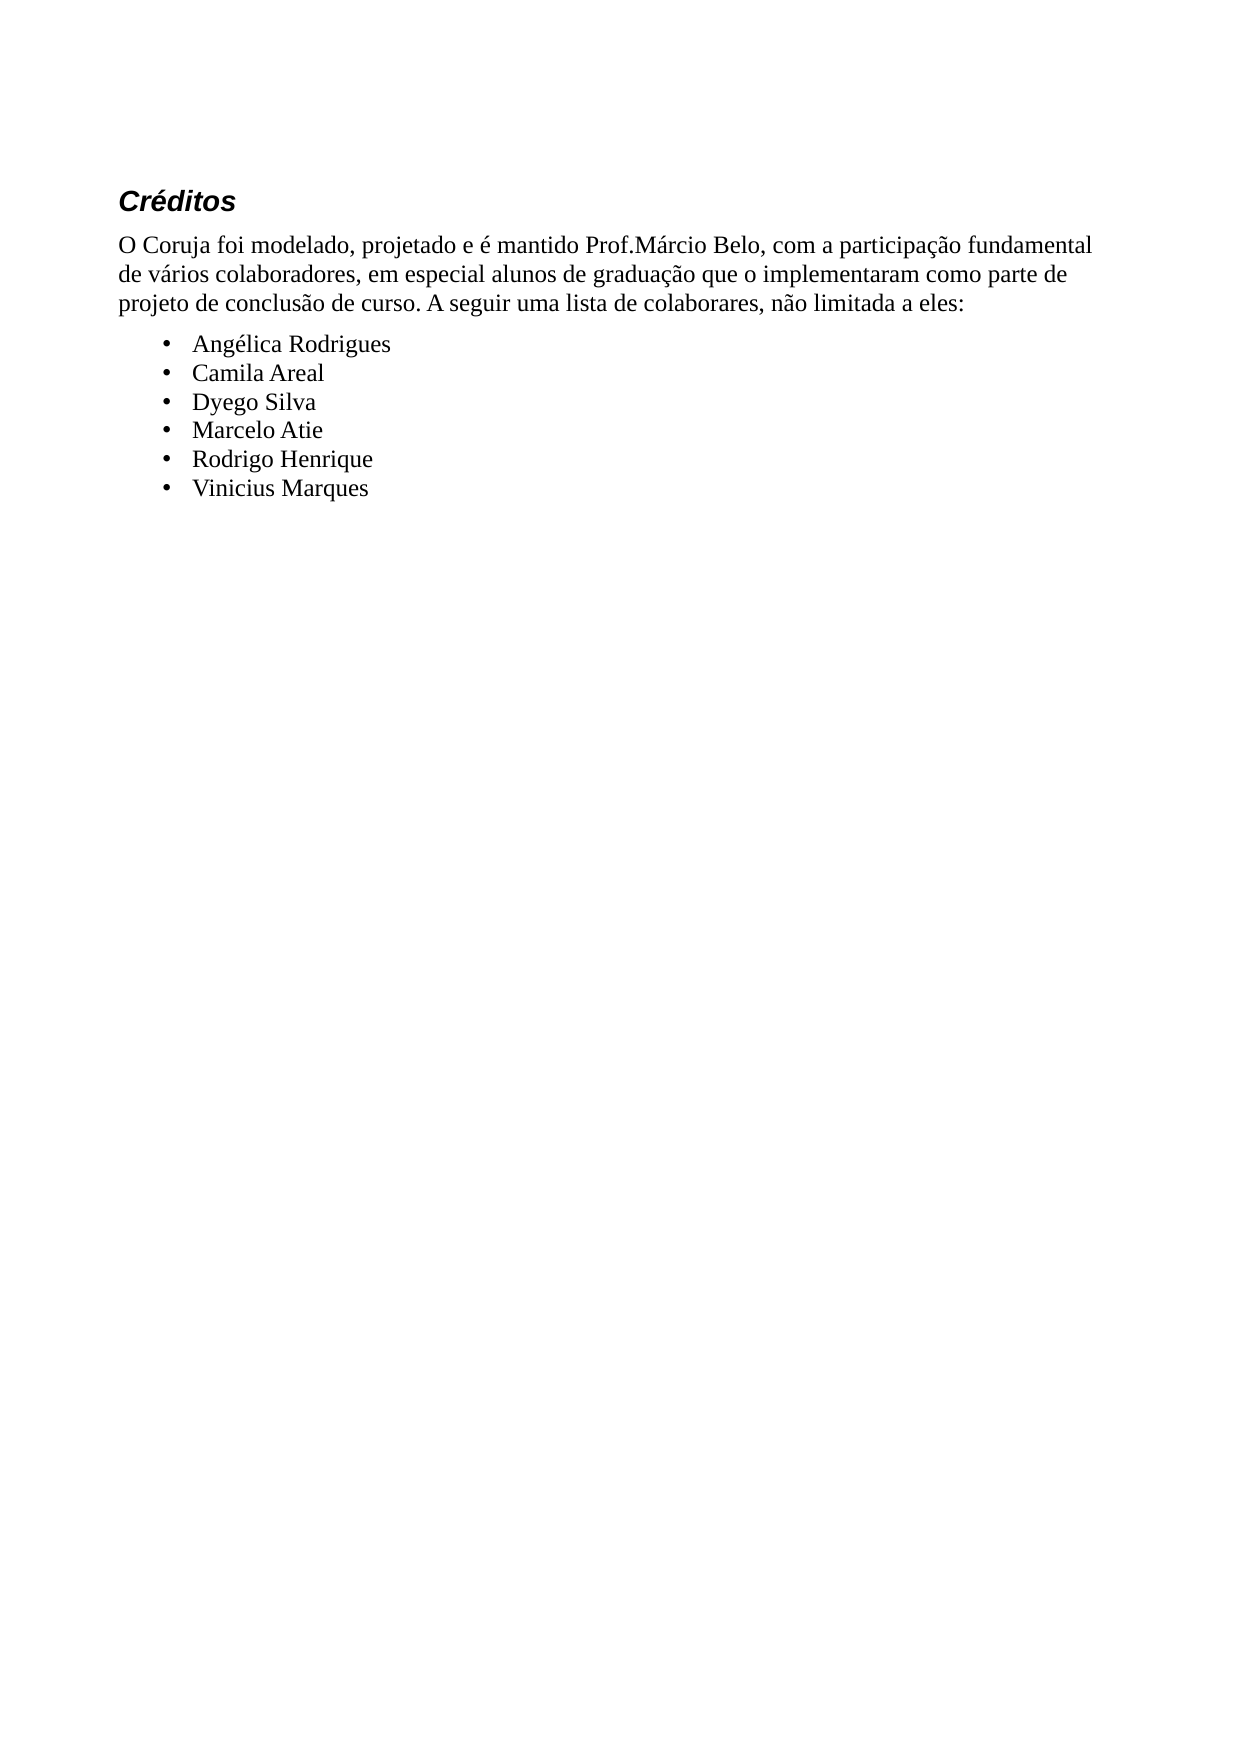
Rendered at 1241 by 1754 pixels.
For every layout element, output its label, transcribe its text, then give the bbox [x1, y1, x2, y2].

text O Coruja foi modelado, projetado e é mantido Prof.Márcio Belo, com a participação fundamental de vários colaboradores, em especial alunos de graduação que o implementaram como parte de projeto de conclusão de curso. A seguir uma lista de colaborares, não limitada a eles: [118, 230, 1122, 317]
subtitle Créditos [118, 184, 1122, 218]
list Marcelo Atie [162, 415, 1122, 444]
list Vinicius Marques [162, 473, 1122, 502]
list Dyego Silva [162, 387, 1122, 415]
list Camila Areal [162, 358, 1122, 387]
list Rodrigo Henrique [162, 444, 1122, 473]
list Angélica Rodrigues [162, 329, 1122, 358]
